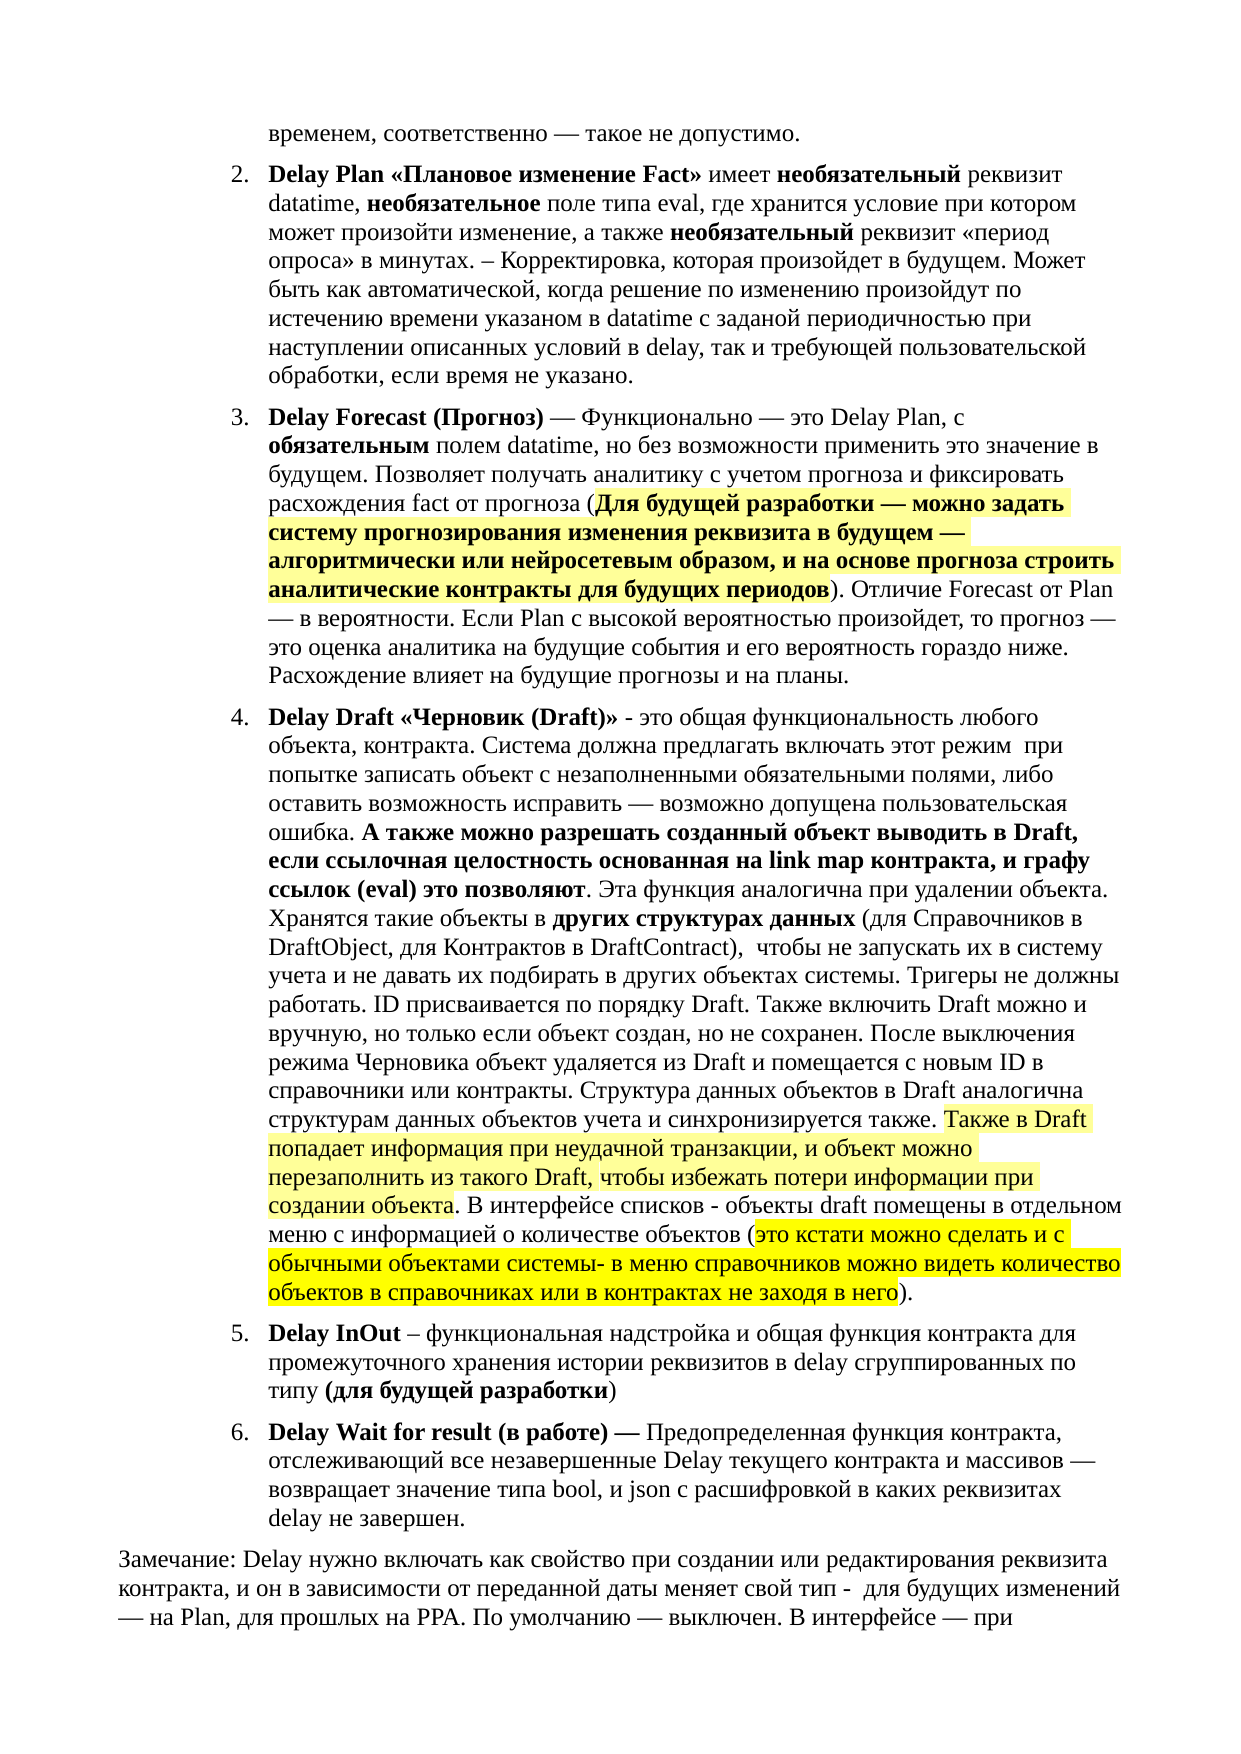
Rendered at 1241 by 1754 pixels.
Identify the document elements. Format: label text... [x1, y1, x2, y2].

list временем, соответственно — такое не допустимо. [231, 118, 1122, 147]
text Замечание: Delay нужно включать как свойство при создании или редактирования реквизита контракта, и он в зависимости от переданной даты меняет свой тип - для будущих изменений — на Plan, для прошлых на PPA. По умолчанию — выключен. В интерфейсе — при [118, 1544, 1122, 1631]
list Delay Plan «Плановое изменение Fact» имеет необязательный реквизит datatime, необязательное поле типа eval, где хранится условие при котором может произойти изменение, а также необязательный реквизит «период опроса» в минутах. – Корректировка, которая произойдет в будущем. Может быть как автоматической, когда решение по изменению произойдут по истечению времени указаном в datatime с заданой периодичностью при наступлении описанных условий в delay, так и требующей пользовательской обработки, если время не указано. [231, 159, 1122, 389]
list Delay InOut – функциональная надстройка и общая функция контракта для промежуточного хранения истории реквизитов в delay сгруппированных по типу (для будущей разработки) [231, 1318, 1122, 1404]
list Delay Wait for result (в работе) — Предопределенная функция контракта, отслеживающий все незавершенные Delay текущего контракта и массивов — возвращает значение типа bool, и json с расшифровкой в каких реквизитах delay не завершен. [231, 1417, 1122, 1532]
list Delay Forecast (Прогноз) — Функционально — это Delay Plan, с обязательным полем datatime, но без возможности применить это значение в будущем. Позволяет получать аналитику с учетом прогноза и фиксировать расхождения fact от прогноза (Для будущей разработки — можно задать систему прогнозирования изменения реквизита в будущем — алгоритмически или нейросетевым образом, и на основе прогноза строить аналитические контракты для будущих периодов). Отличие Forecast от Plan — в вероятности. Если Plan с высокой вероятностью произойдет, то прогноз — это оценка аналитика на будущие события и его вероятность гораздо ниже. Расхождение влияет на будущие прогнозы и на планы. [231, 402, 1122, 689]
list Delay Draft «Черновик (Draft)» - это общая функциональность любого объекта, контракта. Система должна предлагать включать этот режим при попытке записать объект с незаполненными обязательными полями, либо оставить возможность исправить — возможно допущена пользовательская ошибка. А также можно разрешать созданный объект выводить в Draft, если ссылочная целостность основанная на link map контракта, и графу ссылок (eval) это позволяют. Эта функция аналогична при удалении объекта. Хранятся такие объекты в других структурах данных (для Справочников в DraftObject, для Контрактов в DraftContract), чтобы не запускать их в систему учета и не давать их подбирать в других объектах системы. Тригеры не должны работать. ID присваивается по порядку Draft. Также включить Draft можно и вручную, но только если объект создан, но не сохранен. После выключения режима Черновика объект удаляется из Draft и помещается с новым ID в справочники или контракты. Структура данных объектов в Draft аналогична структурам данных объектов учета и синхронизируется также. Также в Draft попадает информация при неудачной транзакции, и объект можно перезаполнить из такого Draft, чтобы избежать потери информации при создании объекта. В интерфейсе списков - объекты draft помещены в отдельном меню с информацией о количестве объектов (это кстати можно сделать и с обычными объектами системы- в меню справочников можно видеть количество объектов в справочниках или в контрактах не заходя в него). [231, 702, 1122, 1306]
